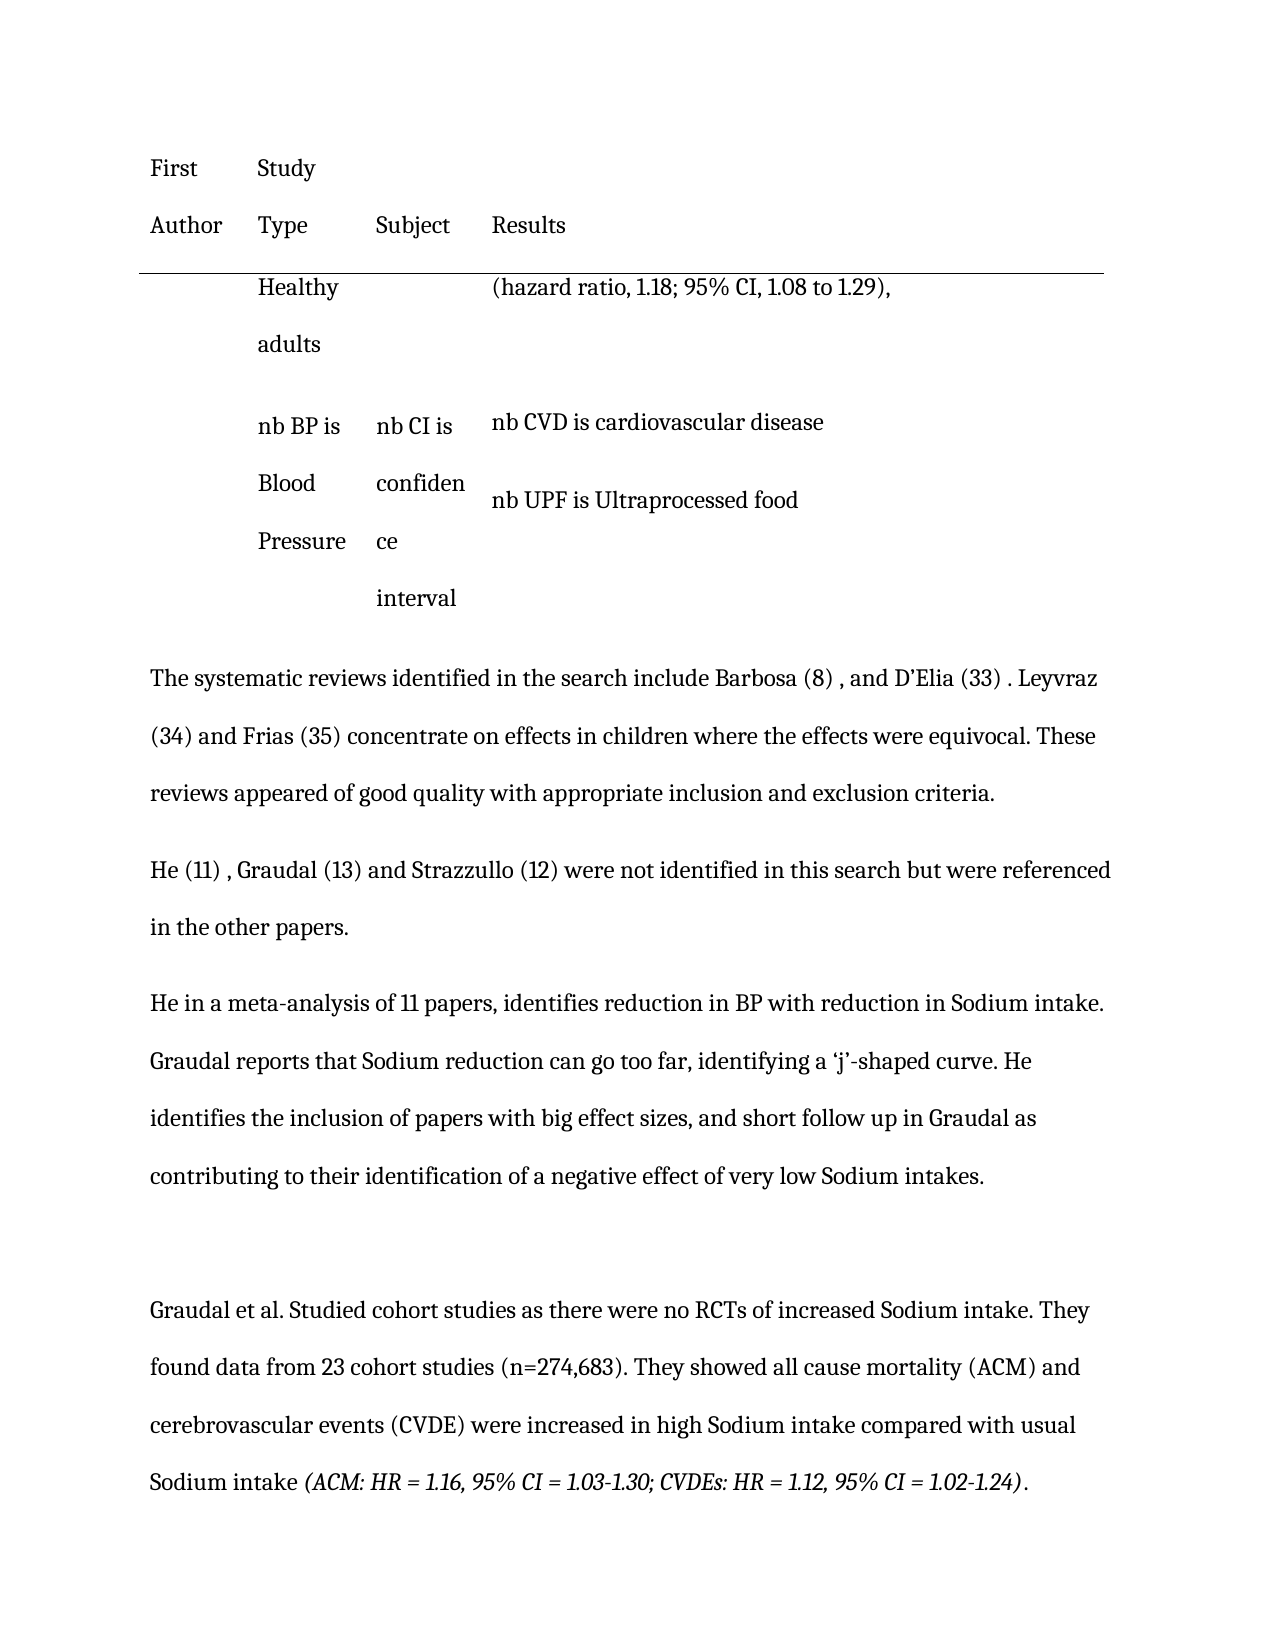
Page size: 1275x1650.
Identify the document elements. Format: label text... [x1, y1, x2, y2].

table_cell [139, 408, 246, 646]
text Graudal et al. Studied cohort studies as there were no RCTs of increased Sodium intake. They found data from 23 cohort studies (n=274,683). They showed all cause mortality (ACM) and cerebrovascular events (CVDE) were increased in high Sodium intake compared with usual Sodium intake (ACM: HR = 1.16, 95% CI = 1.03-1.30; CVDEs: HR = 1.12, 95% CI = 1.02-1.24). [150, 1238, 1125, 1497]
table_cell [365, 274, 480, 408]
table_cell nb BP is Blood Pressure [246, 408, 365, 646]
table_header Results [480, 150, 1104, 272]
table_header First Author [139, 150, 246, 272]
table_cell [139, 274, 246, 408]
text He in a meta-analysis of 11 papers, identifies reduction in BP with reduction in Sodium intake. Graudal reports that Sodium reduction can go too far, identifying a ‘j’-shaped curve. He identifies the inclusion of papers with big effect sizes, and short follow up in Graudal as contributing to their identification of a negative effect of very low Sodium intakes. [150, 989, 1125, 1191]
text He (11) , Graudal (13) and Strazzullo (12) were not identified in this search but were referenced in the other papers. [150, 856, 1125, 942]
table_cell (hazard ratio, 1.18; 95% CI, 1.08 to 1.29), [480, 274, 1104, 408]
text The systematic reviews identified in the search include Barbosa (8) , and D’Elia (33) . Leyvraz (34) and Frias (35) concentrate on effects in children where the effects were equivocal. These reviews appeared of good quality with appropriate inclusion and exclusion criteria. [150, 664, 1125, 808]
table_header Study Type [246, 150, 365, 272]
table_cell Healthy adults [246, 274, 365, 408]
table_cell nb CVD is cardiovascular disease nb UPF is Ultraprocessed food [480, 408, 1104, 646]
table_header Subject [365, 150, 480, 272]
table_cell nb CI is confidence interval [365, 408, 480, 646]
